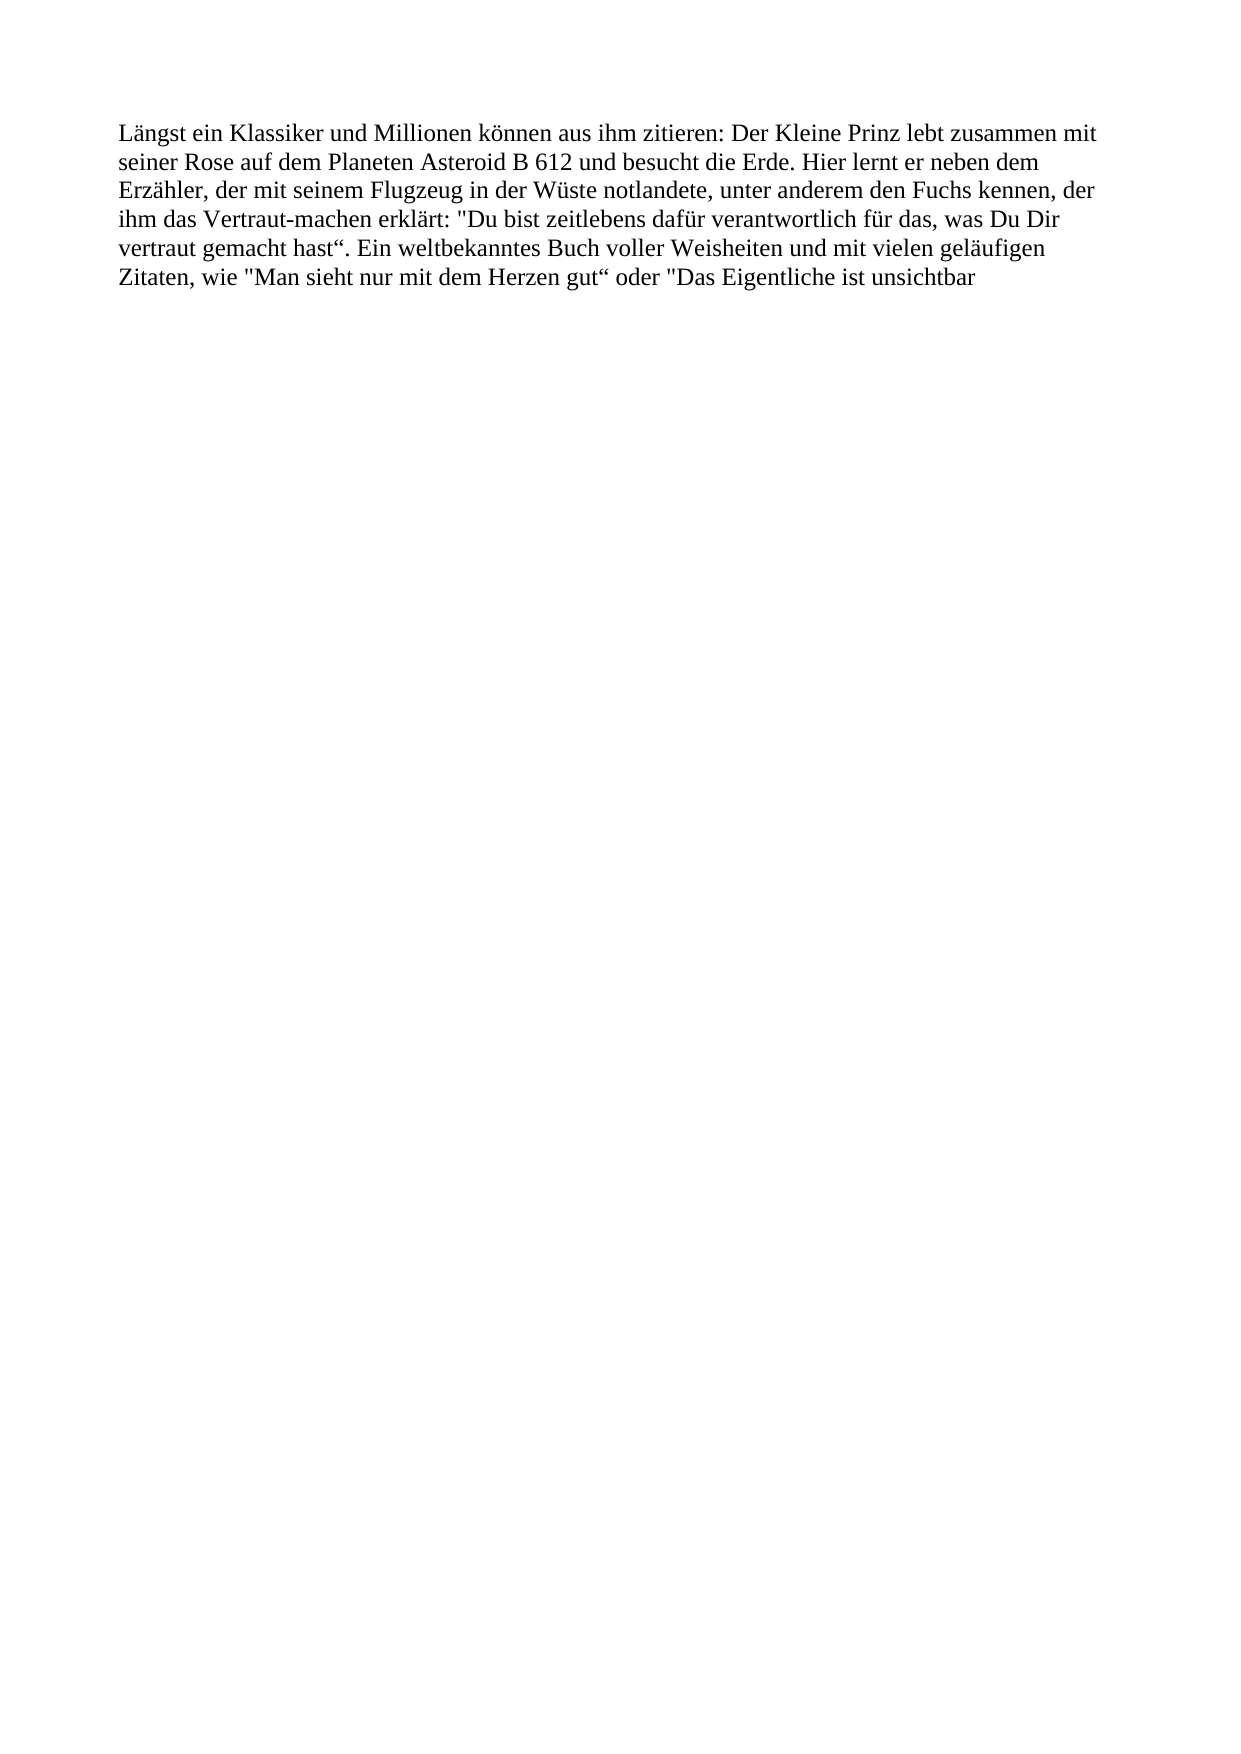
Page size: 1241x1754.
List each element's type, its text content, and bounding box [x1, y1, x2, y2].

text Längst ein Klassiker und Millionen können aus ihm zitieren: Der Kleine Prinz lebt zusammen mit seiner Rose auf dem Planeten Asteroid B 612 und besucht die Erde. Hier lernt er neben dem Erzähler, der mit seinem Flugzeug in der Wüste notlandete, unter anderem den Fuchs kennen, der ihm das Vertraut-machen erklärt: "Du bist zeitlebens dafür verantwortlich für das, was Du Dir vertraut gemacht hast“. Ein weltbekanntes Buch voller Weisheiten und mit vielen geläufigen Zitaten, wie "Man sieht nur mit dem Herzen gut“ oder "Das Eigentliche ist unsichtbar [118, 118, 1122, 291]
